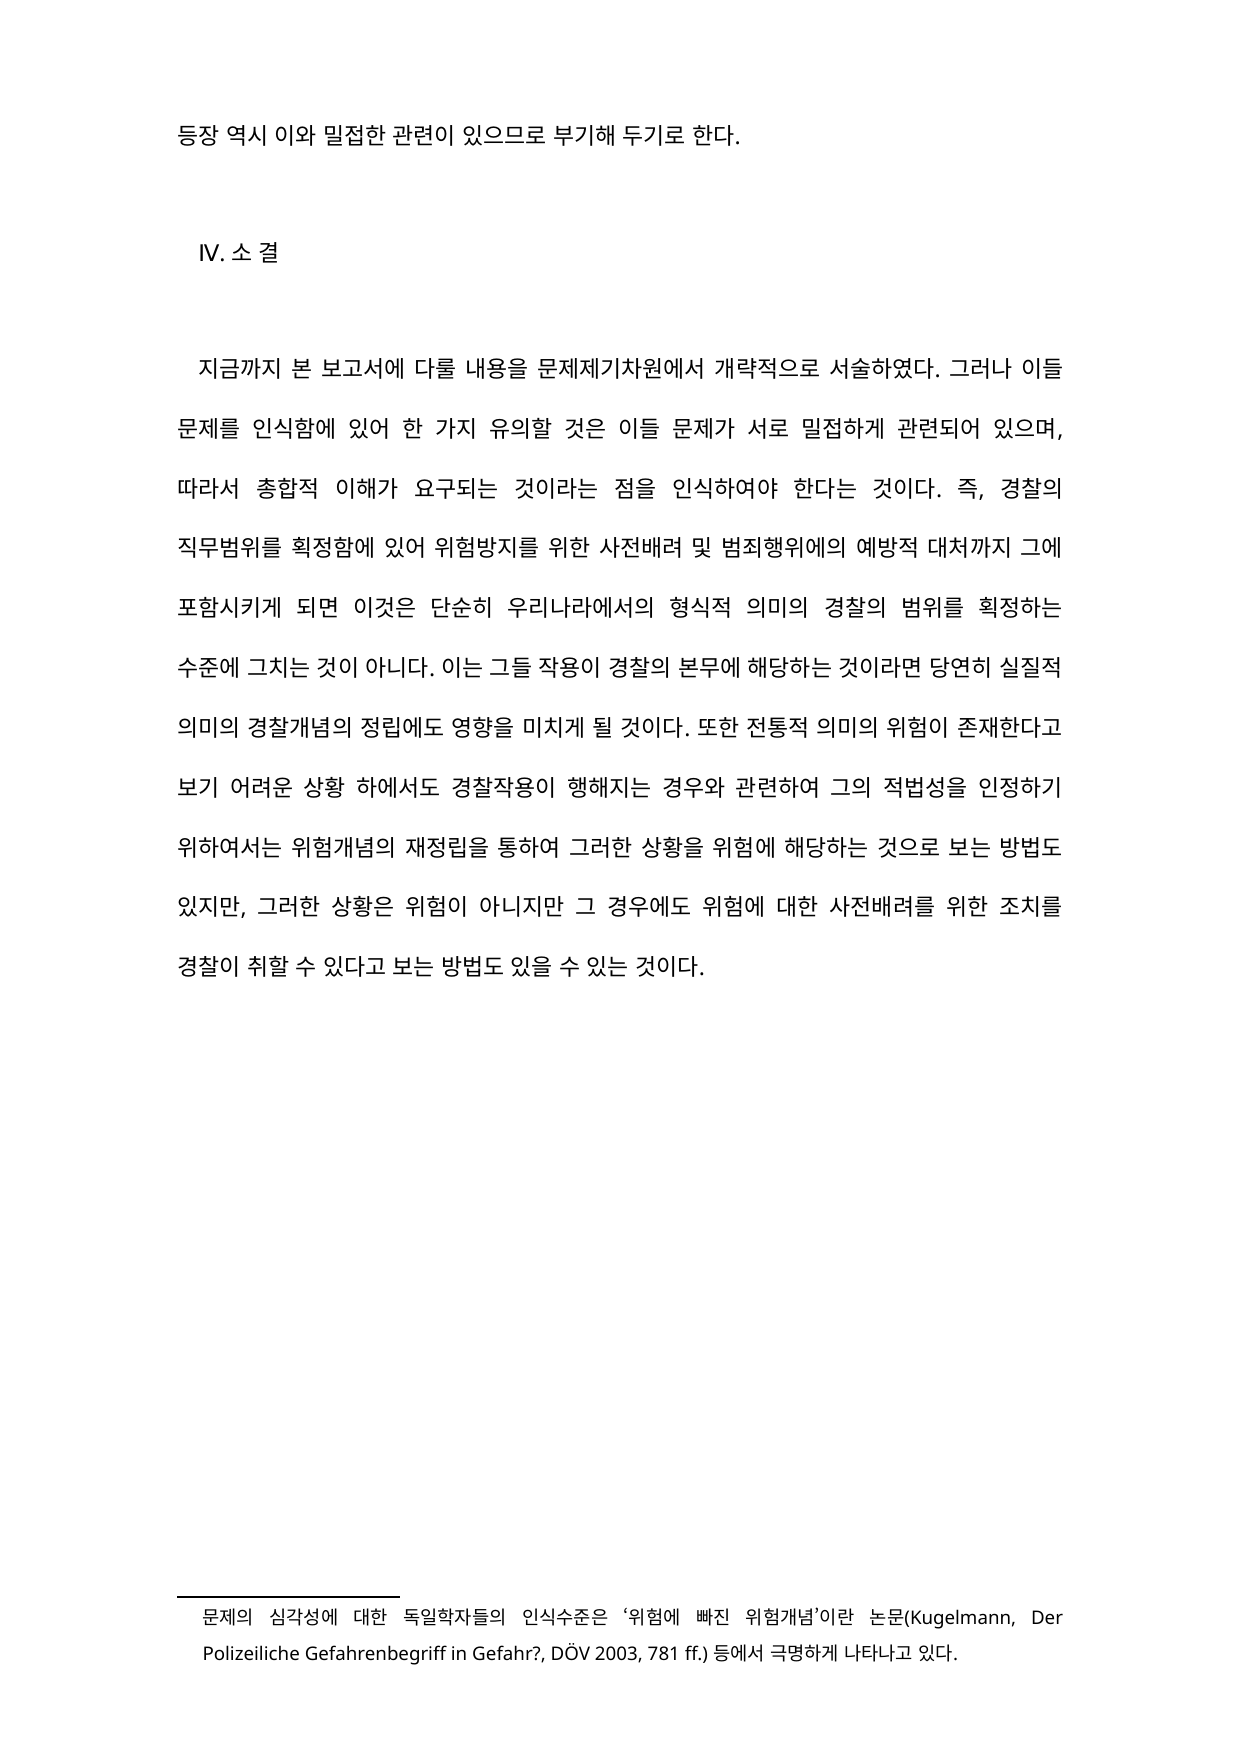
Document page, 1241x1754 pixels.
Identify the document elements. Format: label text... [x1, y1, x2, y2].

text 문제의 심각성에 대한 독일학자들의 인식수준은 ‘위험에 빠진 위험개념’이란 논문(Kugelmann, Der Polizeiliche Gefahrenbegriff in Gefahr?, DÖV 2003, 781 ff.) 등에서 극명하게 나타나고 있다. [177, 1603, 1063, 1665]
text Ⅳ. 소 결 [177, 234, 1063, 268]
text 등장 역시 이와 밀접한 관련이 있으므로 부기해 두기로 한다. [177, 118, 1063, 151]
text 지금까지 본 보고서에 다룰 내용을 문제제기차원에서 개략적으로 서술하였다. 그러나 이들 문제를 인식함에 있어 한 가지 유의할 것은 이들 문제가 서로 밀접하게 관련되어 있으며, 따라서 총합적 이해가 요구되는 것이라는 점을 인식하여야 한다는 것이다. 즉, 경찰의 직무범위를 획정함에 있어 위험방지를 위한 사전배려 및 범죄행위에의 예방적 대처까지 그에 포함시키게 되면 이것은 단순히 우리나라에서의 형식적 의미의 경찰의 범위를 획정하는 수준에 그치는 것이 아니다. 이는 그들 작용이 경찰의 본무에 해당하는 것이라면 당연히 실질적 의미의 경찰개념의 정립에도 영향을 미치게 될 것이다. 또한 전통적 의미의 위험이 존재한다고 보기 어려운 상황 하에서도 경찰작용이 행해지는 경우와 관련하여 그의 적법성을 인정하기 위하여서는 위험개념의 재정립을 통하여 그러한 상황을 위험에 해당하는 것으로 보는 방법도 있지만, 그러한 상황은 위험이 아니지만 그 경우에도 위험에 대한 사전배려를 위한 조치를 경찰이 취할 수 있다고 보는 방법도 있을 수 있는 것이다. [177, 351, 1063, 982]
